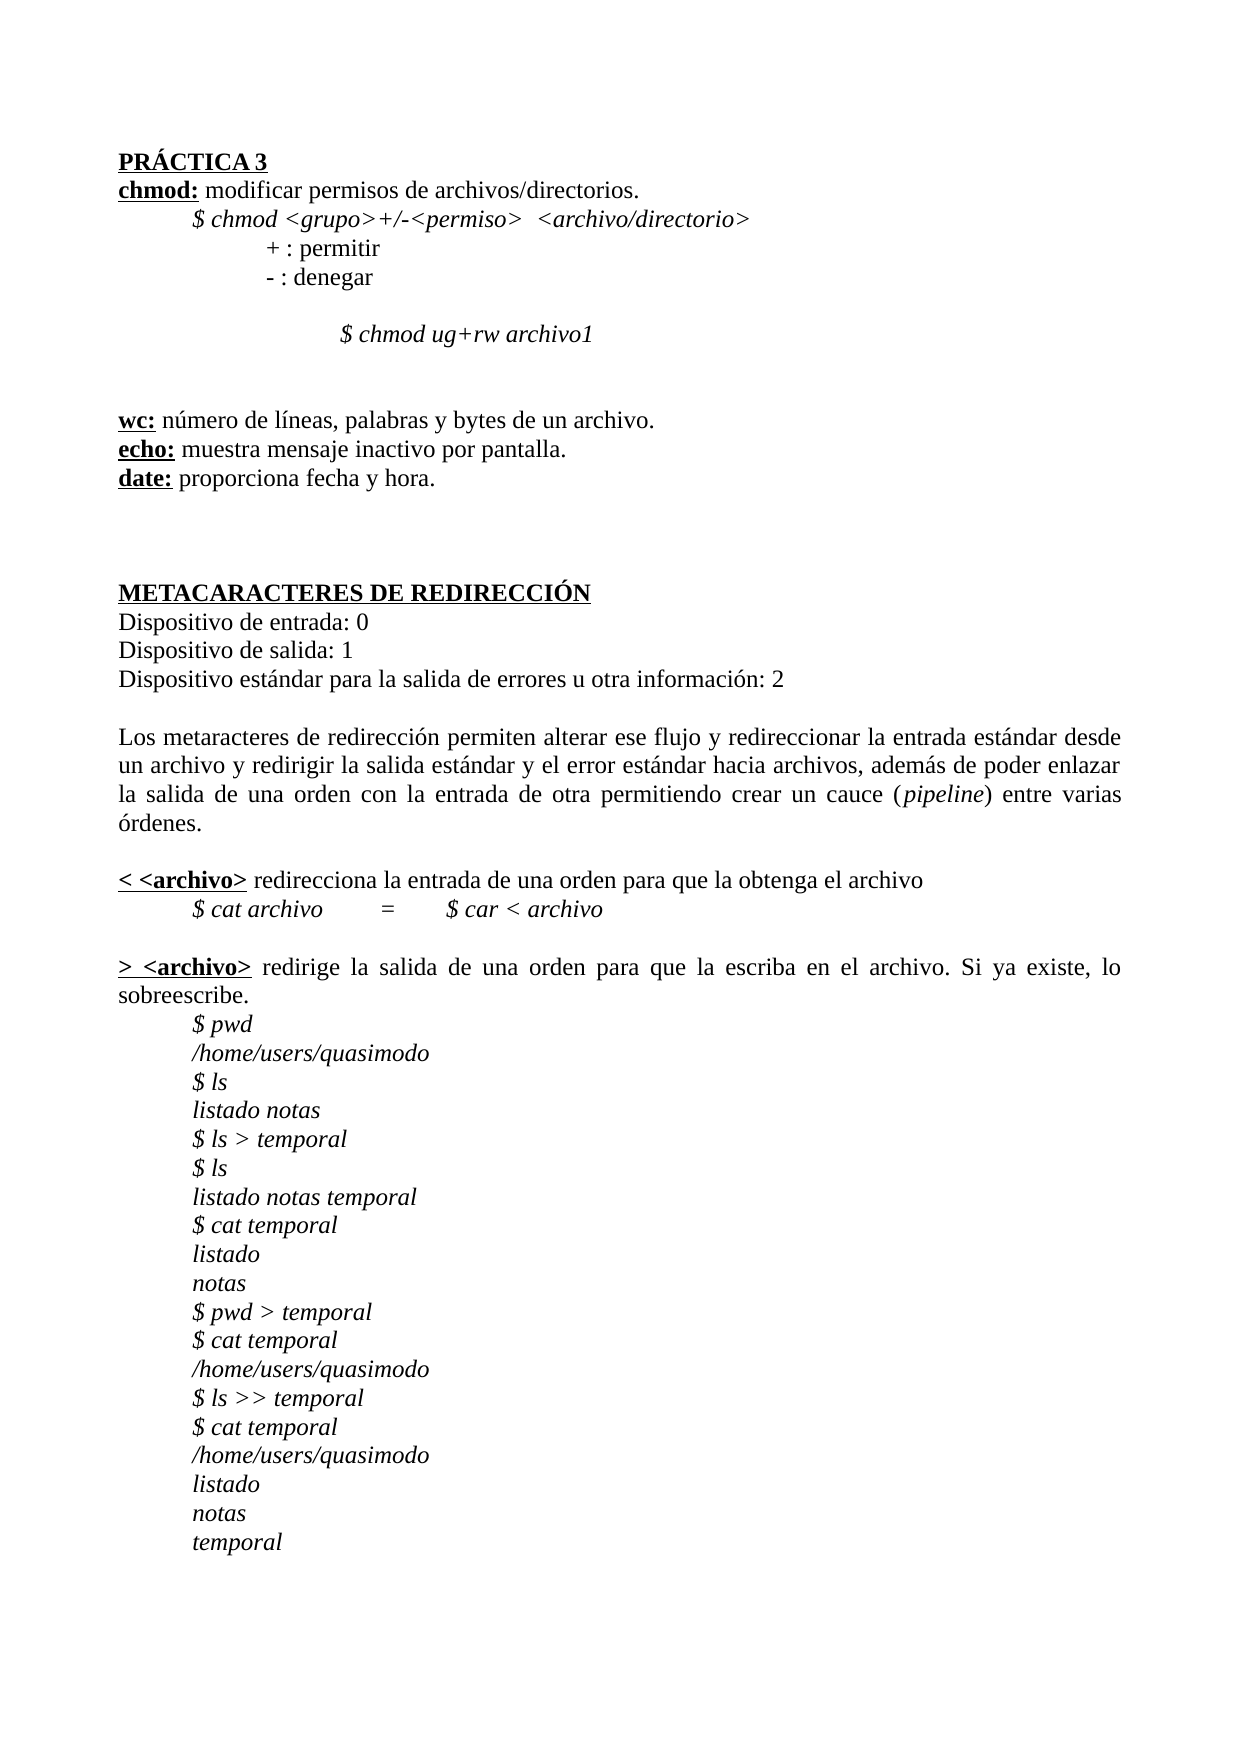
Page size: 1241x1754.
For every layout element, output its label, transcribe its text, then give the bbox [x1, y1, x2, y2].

text $ ls >> temporal [118, 1383, 1122, 1412]
text /home/users/quasimodo [118, 1441, 1122, 1469]
text > <archivo> redirige la salida de una orden para que la escriba en el archivo. Si ya existe, lo sobreescribe. [118, 952, 1122, 1009]
text Dispositivo de entrada: 0 [118, 607, 1122, 636]
text echo: muestra mensaje inactivo por pantalla. [118, 434, 1122, 463]
text listado [118, 1239, 1122, 1268]
text $ cat temporal [118, 1326, 1122, 1354]
text $ pwd > temporal [118, 1297, 1122, 1326]
text < <archivo> redirecciona la entrada de una orden para que la obtenga el archivo [118, 866, 1122, 894]
text $ cat archivo = $ car < archivo [118, 894, 1122, 923]
text listado notas [118, 1096, 1122, 1124]
text $ chmod <grupo>+/-<permiso> <archivo/directorio> [118, 204, 1122, 233]
text listado [118, 1469, 1122, 1498]
text chmod: modificar permisos de archivos/directorios. [118, 176, 1122, 204]
text $ ls [118, 1153, 1122, 1182]
text /home/users/quasimodo [118, 1038, 1122, 1067]
text Dispositivo estándar para la salida de errores u otra información: 2 [118, 664, 1122, 693]
text $ ls [118, 1067, 1122, 1096]
text temporal [118, 1527, 1122, 1556]
text Dispositivo de salida: 1 [118, 636, 1122, 664]
text PRÁCTICA 3 [118, 147, 1122, 176]
text /home/users/quasimodo [118, 1354, 1122, 1383]
text listado notas temporal [118, 1182, 1122, 1211]
text date: proporciona fecha y hora. [118, 463, 1122, 492]
text $ cat temporal [118, 1211, 1122, 1239]
text notas [118, 1498, 1122, 1527]
text wc: número de líneas, palabras y bytes de un archivo. [118, 406, 1122, 434]
text $ pwd [118, 1009, 1122, 1038]
text notas [118, 1268, 1122, 1297]
text $ cat temporal [118, 1412, 1122, 1441]
text + : permitir [118, 233, 1122, 262]
text - : denegar [118, 262, 1122, 291]
text METACARACTERES DE REDIRECCIÓN [118, 578, 1122, 607]
text Los metaracteres de redirección permiten alterar ese flujo y redireccionar la entrada estándar desde un archivo y redirigir la salida estándar y el error estándar hacia archivos, además de poder enlazar la salida de una orden con la entrada de otra permitiendo crear un cauce (pipeline) entre varias órdenes. [118, 722, 1122, 837]
text $ chmod ug+rw archivo1 [118, 319, 1122, 348]
text $ ls > temporal [118, 1124, 1122, 1153]
